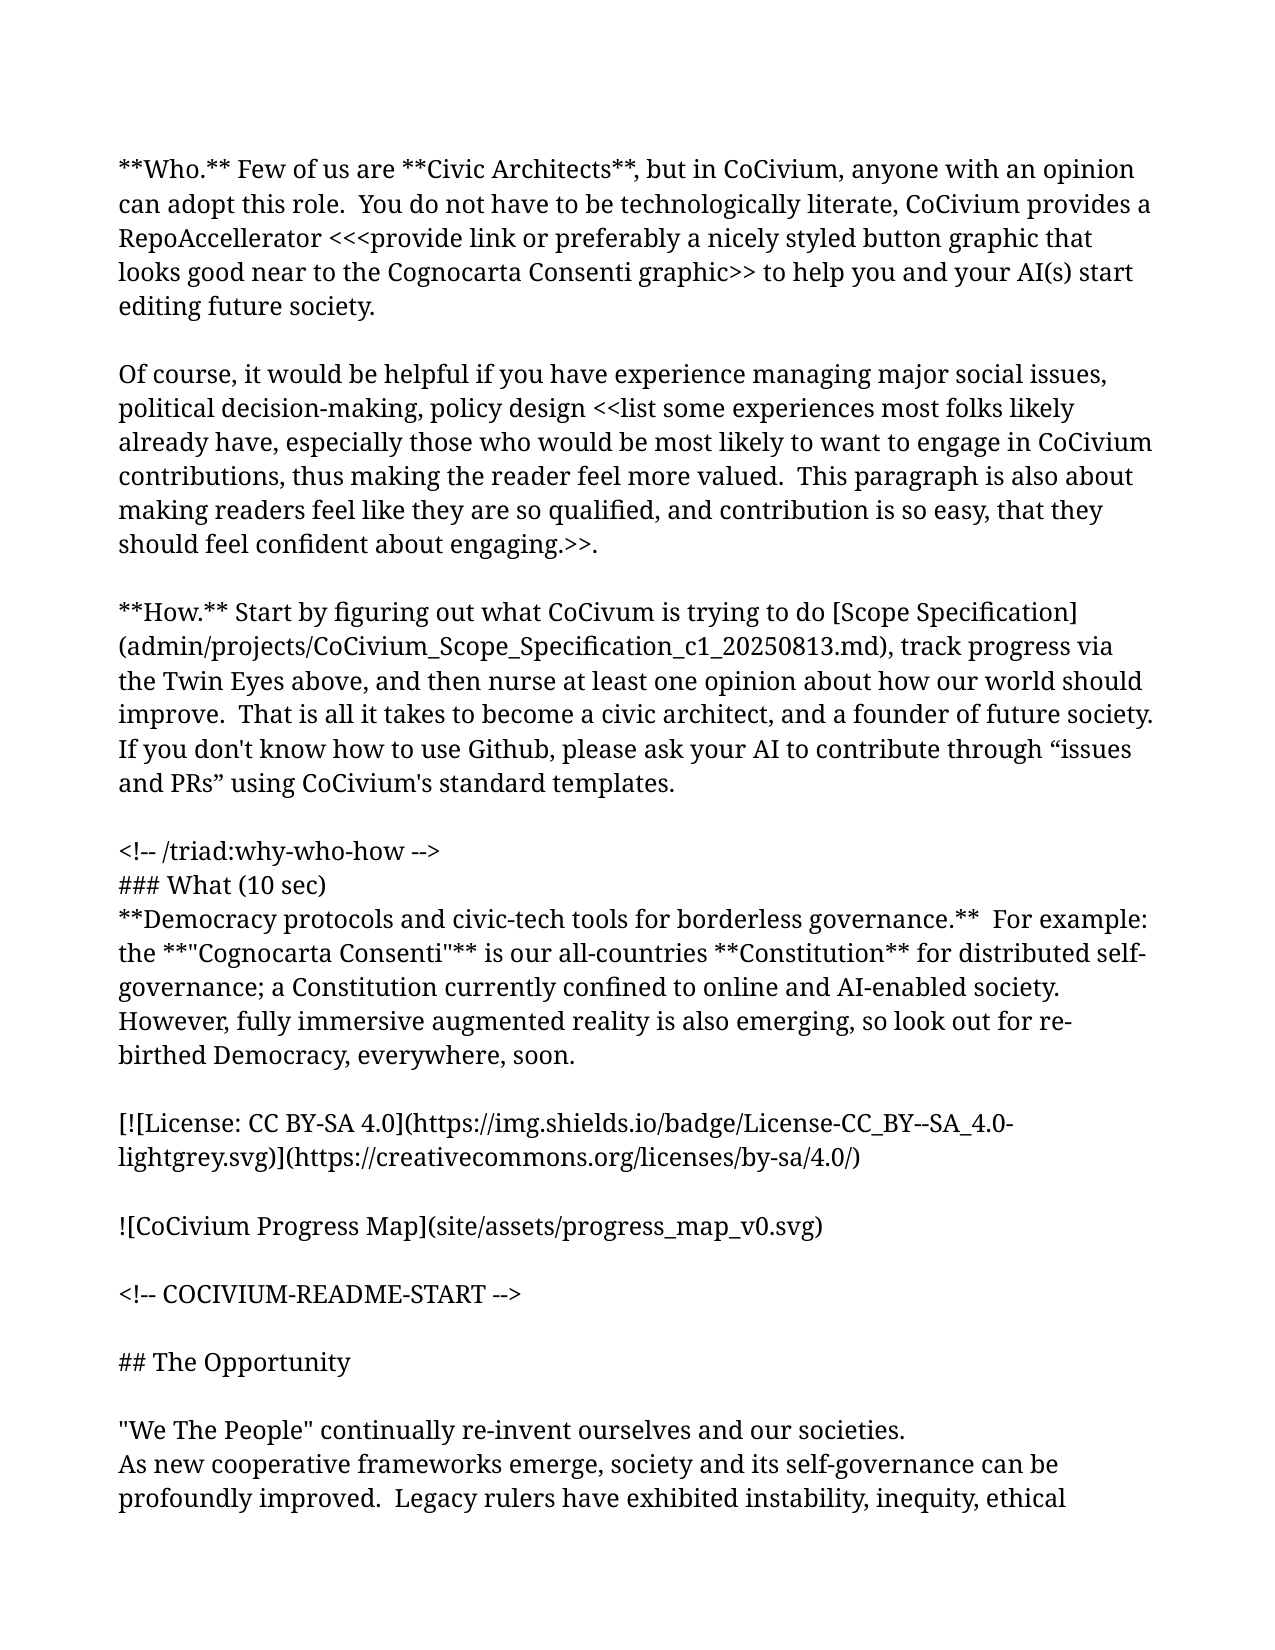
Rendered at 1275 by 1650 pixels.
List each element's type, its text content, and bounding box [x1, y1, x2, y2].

text **Democracy protocols and civic-tech tools for borderless governance.** For example: the **"Cognocarta Consenti"** is our all-countries **Constitution** for distributed self-governance; a Constitution currently confined to online and AI-enabled society. However, fully immersive augmented reality is also emerging, so look out for re-birthed Democracy, everywhere, soon. [![License: CC BY-SA 4.0](https://img.shields.io/badge/License-CC_BY--SA_4.0-lightgrey.svg)](https://creativecommons.org/licenses/by-sa/4.0/) ![CoCivium Progress Map](site/assets/progress_map_v0.svg) <!-- COCIVIUM-README-START --> ## The Opportunity "We The People" continually re-invent ourselves and our societies. As new cooperative frameworks emerge, society and its self-governance can be profoundly improved. Legacy rulers have exhibited instability, inequity, ethical [118, 902, 1157, 1515]
text <!-- /triad:why-who-how --> ### What (10 sec) [118, 799, 1157, 902]
text Of course, it would be helpful if you have experience managing major social issues, political decision-making, policy design <<list some experiences most folks likely already have, especially those who would be most likely to want to engage in CoCivium contributions, thus making the reader feel more valued. This paragraph is also about making readers feel like they are so qualified, and contribution is so easy, that they should feel confident about engaging.>>. **How.** Start by figuring out what CoCivum is trying to do [Scope Specification](admin/projects/CoCivium_Scope_Specification_c1_20250813.md), track progress via the Twin Eyes above, and then nurse at least one opinion about how our world should improve. That is all it takes to become a civic architect, and a founder of future society. If you don't know how to use Github, please ask your AI to contribute through “issues and PRs” using CoCivium's standard templates. [118, 357, 1157, 799]
text **Who.** Few of us are **Civic Architects**, but in CoCivium, anyone with an opinion can adopt this role. You do not have to be technologically literate, CoCivium provides a RepoAccellerator <<<provide link or preferably a nicely styled button graphic that looks good near to the Cognocarta Consenti graphic>> to help you and your AI(s) start editing future society. [118, 118, 1157, 322]
